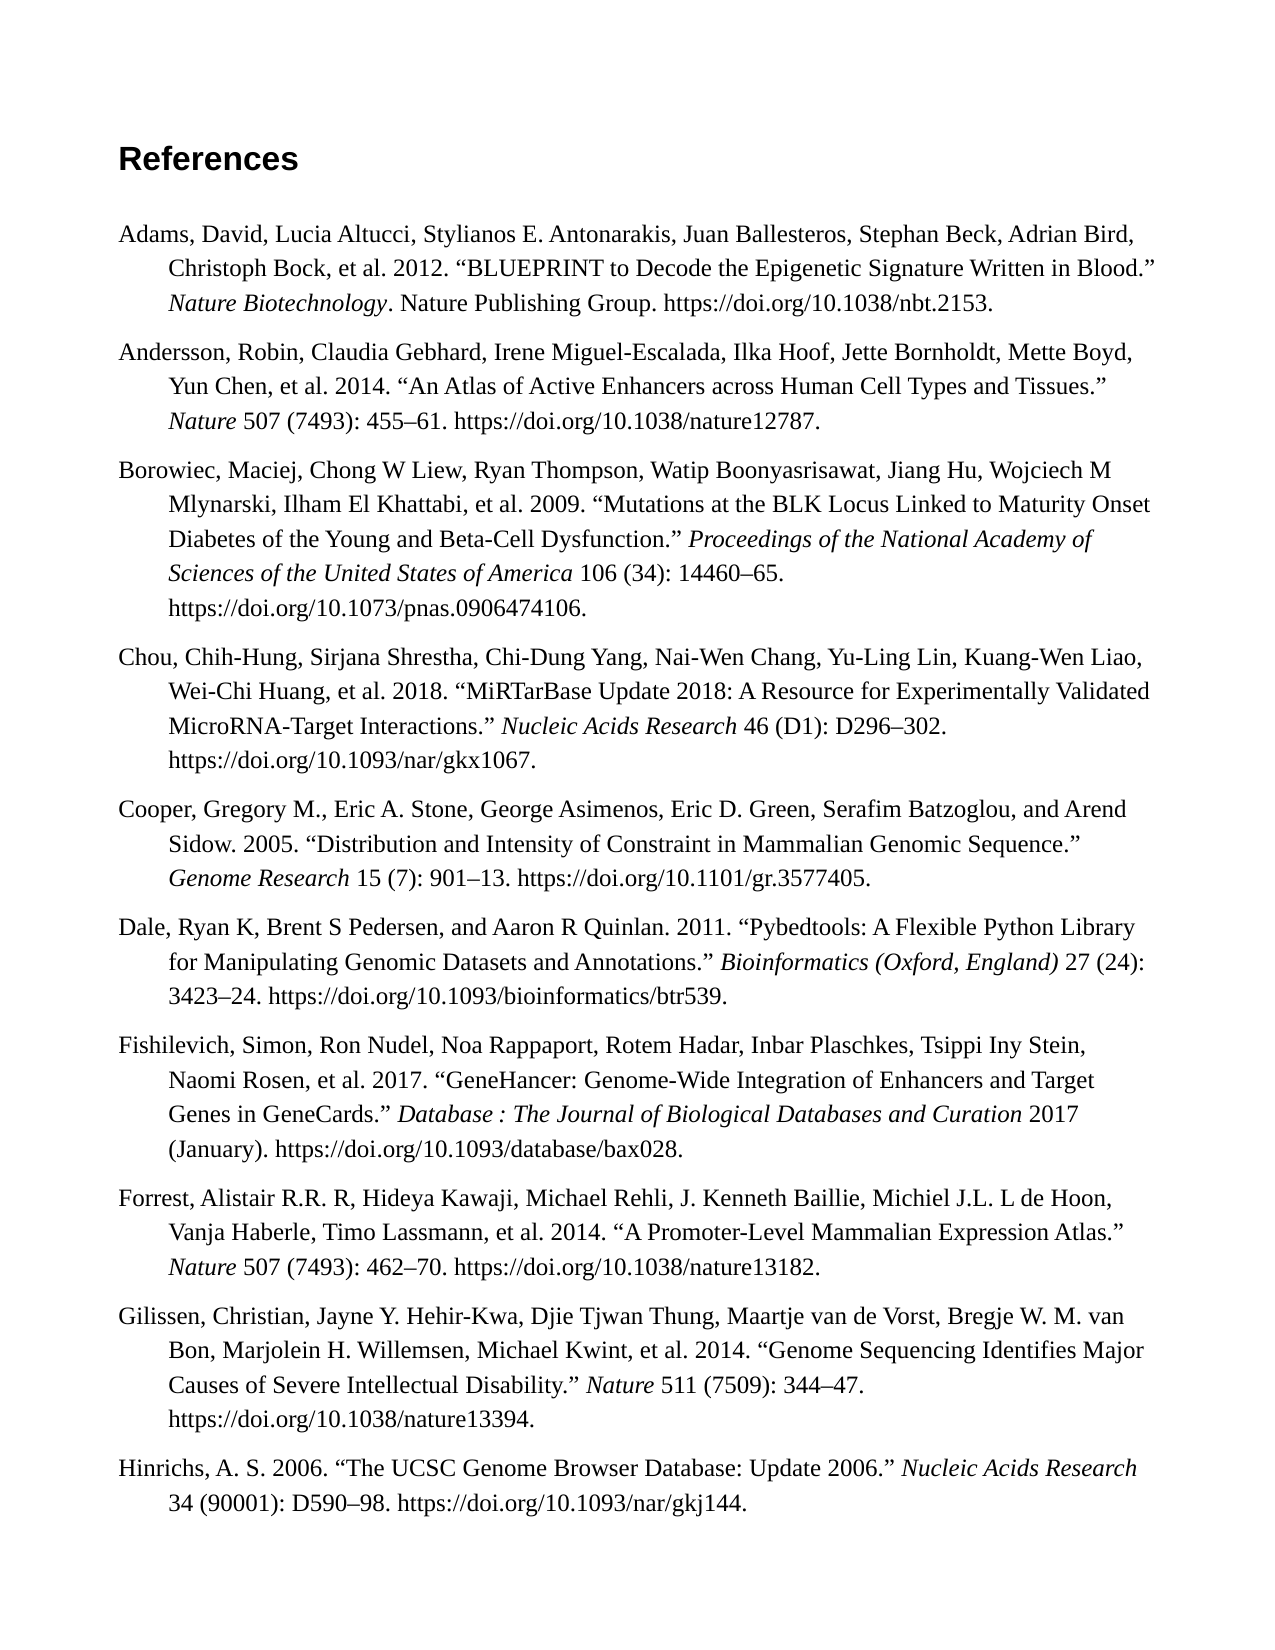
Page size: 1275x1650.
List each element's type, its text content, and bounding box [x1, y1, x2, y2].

text Cooper, Gregory M., Eric A. Stone, George Asimenos, Eric D. Green, Serafim Batzoglou, and Arend Sidow. 2005. “Distribution and Intensity of Constraint in Mammalian Genomic Sequence.” Genome Research 15 (7): 901–13. https://doi.org/10.1101/gr.3577405. [118, 794, 1157, 892]
text Hinrichs, A. S. 2006. “The UCSC Genome Browser Database: Update 2006.” Nucleic Acids Research 34 (90001): D590–98. https://doi.org/10.1093/nar/gkj144. [118, 1453, 1157, 1517]
text Adams, David, Lucia Altucci, Stylianos E. Antonarakis, Juan Ballesteros, Stephan Beck, Adrian Bird, Christoph Bock, et al. 2012. “BLUEPRINT to Decode the Epigenetic Signature Written in Blood.” Nature Biotechnology. Nature Publishing Group. https://doi.org/10.1038/nbt.2153. [118, 219, 1157, 317]
text Gilissen, Christian, Jayne Y. Hehir-Kwa, Djie Tjwan Thung, Maartje van de Vorst, Bregje W. M. van Bon, Marjolein H. Willemsen, Michael Kwint, et al. 2014. “Genome Sequencing Identifies Major Causes of Severe Intellectual Disability.” Nature 511 (7509): 344–47. https://doi.org/10.1038/nature13394. [118, 1301, 1157, 1433]
text Fishilevich, Simon, Ron Nudel, Noa Rappaport, Rotem Hadar, Inbar Plaschkes, Tsippi Iny Stein, Naomi Rosen, et al. 2017. “GeneHancer: Genome-Wide Integration of Enhancers and Target Genes in GeneCards.” Database : The Journal of Biological Databases and Curation 2017 (January). https://doi.org/10.1093/database/bax028. [118, 1030, 1157, 1163]
text Chou, Chih-Hung, Sirjana Shrestha, Chi-Dung Yang, Nai-Wen Chang, Yu-Ling Lin, Kuang-Wen Liao, Wei-Chi Huang, et al. 2018. “MiRTarBase Update 2018: A Resource for Experimentally Validated MicroRNA-Target Interactions.” Nucleic Acids Research 46 (D1): D296–302. https://doi.org/10.1093/nar/gkx1067. [118, 642, 1157, 774]
text Dale, Ryan K, Brent S Pedersen, and Aaron R Quinlan. 2011. “Pybedtools: A Flexible Python Library for Manipulating Genomic Datasets and Annotations.” Bioinformatics (Oxford, England) 27 (24): 3423–24. https://doi.org/10.1093/bioinformatics/btr539. [118, 912, 1157, 1010]
text Forrest, Alistair R.R. R, Hideya Kawaji, Michael Rehli, J. Kenneth Baillie, Michiel J.L. L de Hoon, Vanja Haberle, Timo Lassmann, et al. 2014. “A Promoter-Level Mammalian Expression Atlas.” Nature 507 (7493): 462–70. https://doi.org/10.1038/nature13182. [118, 1183, 1157, 1281]
text Andersson, Robin, Claudia Gebhard, Irene Miguel-Escalada, Ilka Hoof, Jette Bornholdt, Mette Boyd, Yun Chen, et al. 2014. “An Atlas of Active Enhancers across Human Cell Types and Tissues.” Nature 507 (7493): 455–61. https://doi.org/10.1038/nature12787. [118, 337, 1157, 434]
text Borowiec, Maciej, Chong W Liew, Ryan Thompson, Watip Boonyasrisawat, Jiang Hu, Wojciech M Mlynarski, Ilham El Khattabi, et al. 2009. “Mutations at the BLK Locus Linked to Maturity Onset Diabetes of the Young and Beta-Cell Dysfunction.” Proceedings of the National Academy of Sciences of the United States of America 106 (34): 14460–65. https://doi.org/10.1073/pnas.0906474106. [118, 455, 1157, 622]
subtitle References [118, 139, 1157, 178]
